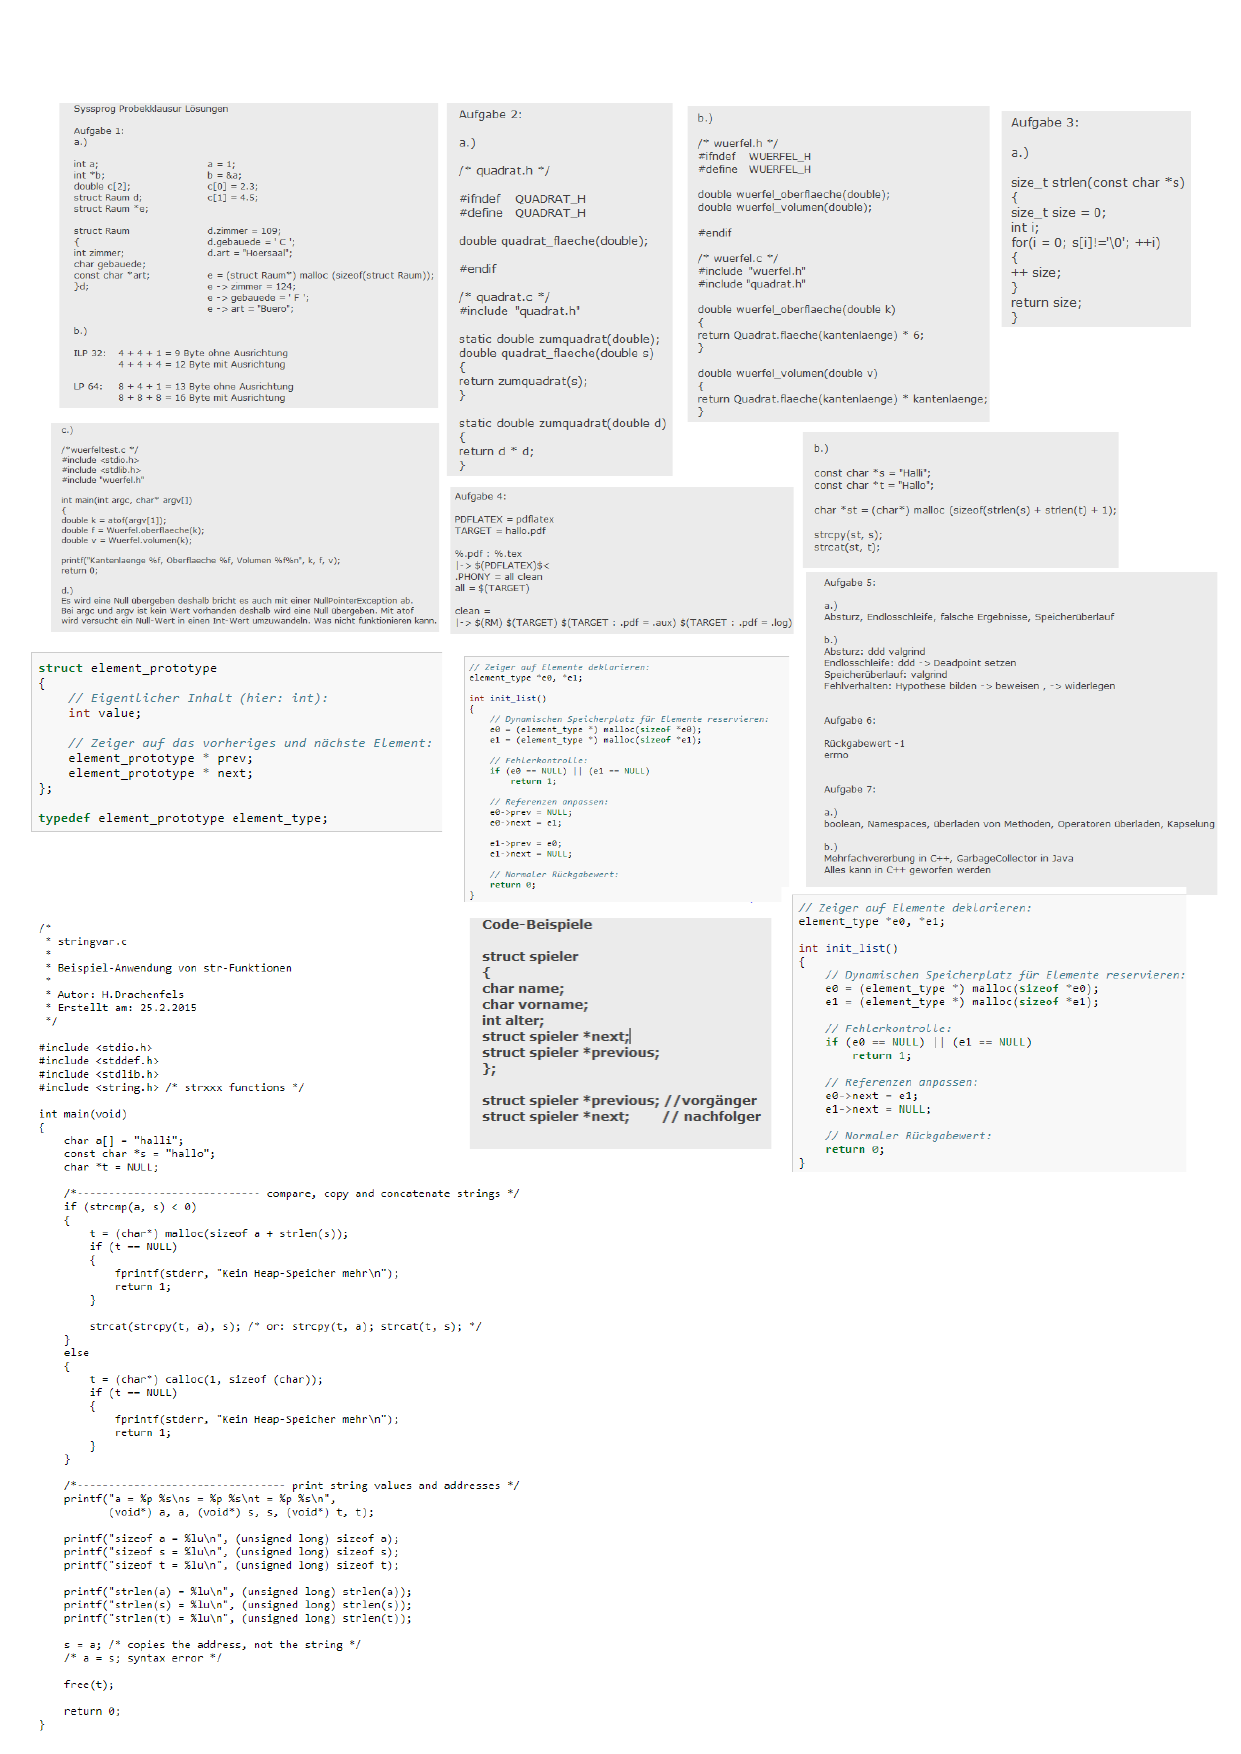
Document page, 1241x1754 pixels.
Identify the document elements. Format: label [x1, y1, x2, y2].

picture [33, 918, 772, 1738]
picture [450, 487, 794, 634]
picture [457, 572, 1218, 1172]
picture [29, 647, 443, 839]
picture [1001, 111, 1191, 327]
picture [59, 103, 439, 408]
picture [687, 106, 990, 422]
picture [802, 432, 1119, 568]
picture [446, 103, 673, 476]
picture [51, 423, 440, 632]
